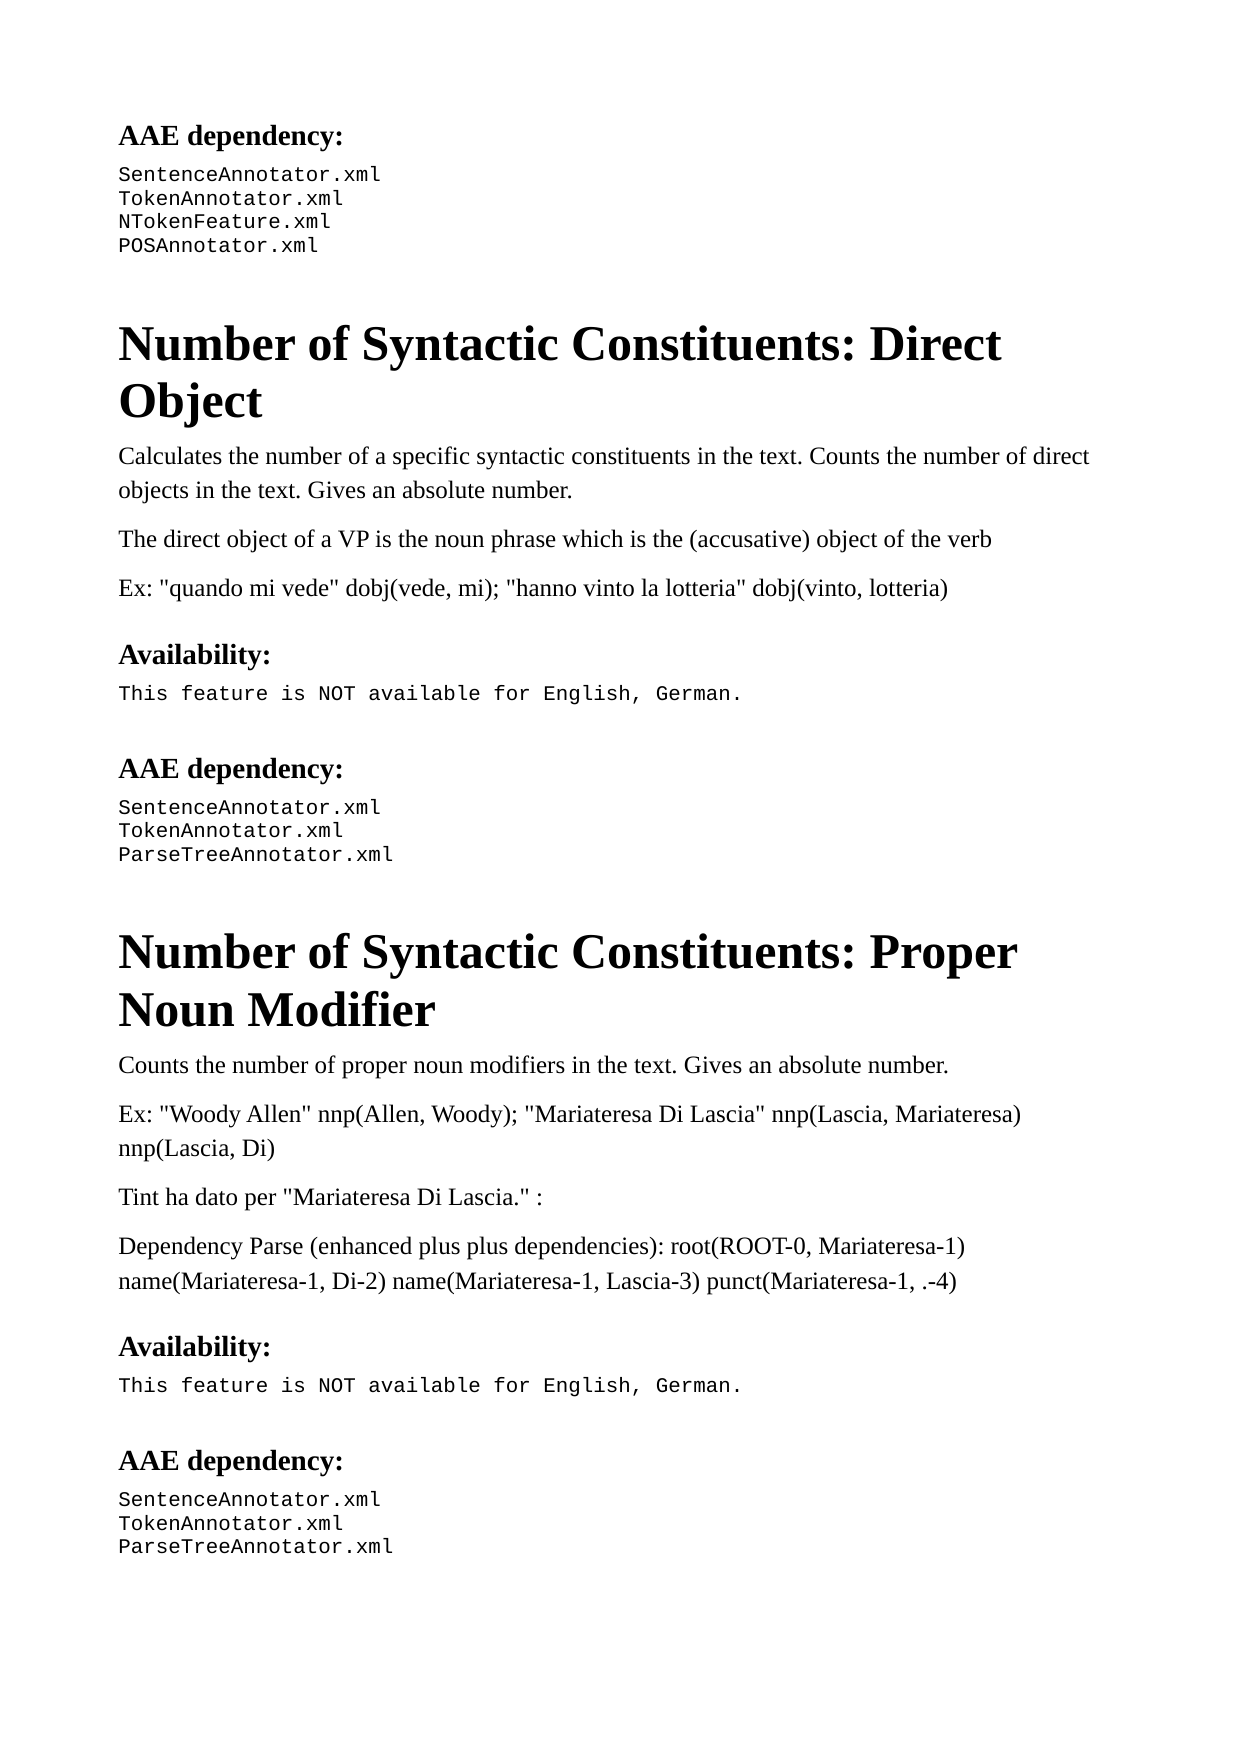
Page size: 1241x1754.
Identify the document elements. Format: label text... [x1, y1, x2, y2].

subtitle Availability: [118, 1329, 1122, 1363]
text SentenceAnnotator.xml [118, 164, 1122, 188]
text TokenAnnotator.xml [118, 1513, 1122, 1537]
text POSAnnotator.xml [118, 235, 1122, 259]
text This feature is NOT available for English, German. [118, 1376, 1122, 1399]
text Dependency Parse (enhanced plus plus dependencies): root(ROOT-0, Mariateresa-1) name(Mariateresa-1, Di-2) name(Mariateresa-1, Lascia-3) punct(Mariateresa-1, .-4) [118, 1231, 1122, 1294]
text ParseTreeAnnotator.xml [118, 844, 1122, 868]
subtitle AAE dependency: [118, 1443, 1122, 1477]
text Tint ha dato per "Mariateresa Di Lascia." : [118, 1182, 1122, 1211]
subtitle AAE dependency: [118, 751, 1122, 784]
subtitle Number of Syntactic Constituents: Proper Noun Modifier [118, 922, 1122, 1037]
text TokenAnnotator.xml [118, 820, 1122, 844]
text NTokenFeature.xml [118, 211, 1122, 235]
text Ex: "Woody Allen" nnp(Allen, Woody); "Mariateresa Di Lascia" nnp(Lascia, Mariateresa) nnp(Lascia, Di) [118, 1099, 1122, 1162]
subtitle AAE dependency: [118, 118, 1122, 152]
text SentenceAnnotator.xml [118, 1489, 1122, 1513]
text Calculates the number of a specific syntactic constituents in the text. Counts the number of direct objects in the text. Gives an absolute number. [118, 441, 1122, 504]
text Ex: "quando mi vede" dobj(vede, mi); "hanno vinto la lotteria" dobj(vinto, lotteria) [118, 573, 1122, 602]
text TokenAnnotator.xml [118, 188, 1122, 211]
text SentenceAnnotator.xml [118, 797, 1122, 820]
subtitle Number of Syntactic Constituents: Direct Object [118, 313, 1122, 428]
subtitle Availability: [118, 637, 1122, 671]
text ParseTreeAnnotator.xml [118, 1537, 1122, 1560]
text This feature is NOT available for English, German. [118, 683, 1122, 707]
text The direct object of a VP is the noun phrase which is the (accusative) object of the verb [118, 524, 1122, 553]
text Counts the number of proper noun modifiers in the text. Gives an absolute number. [118, 1050, 1122, 1078]
